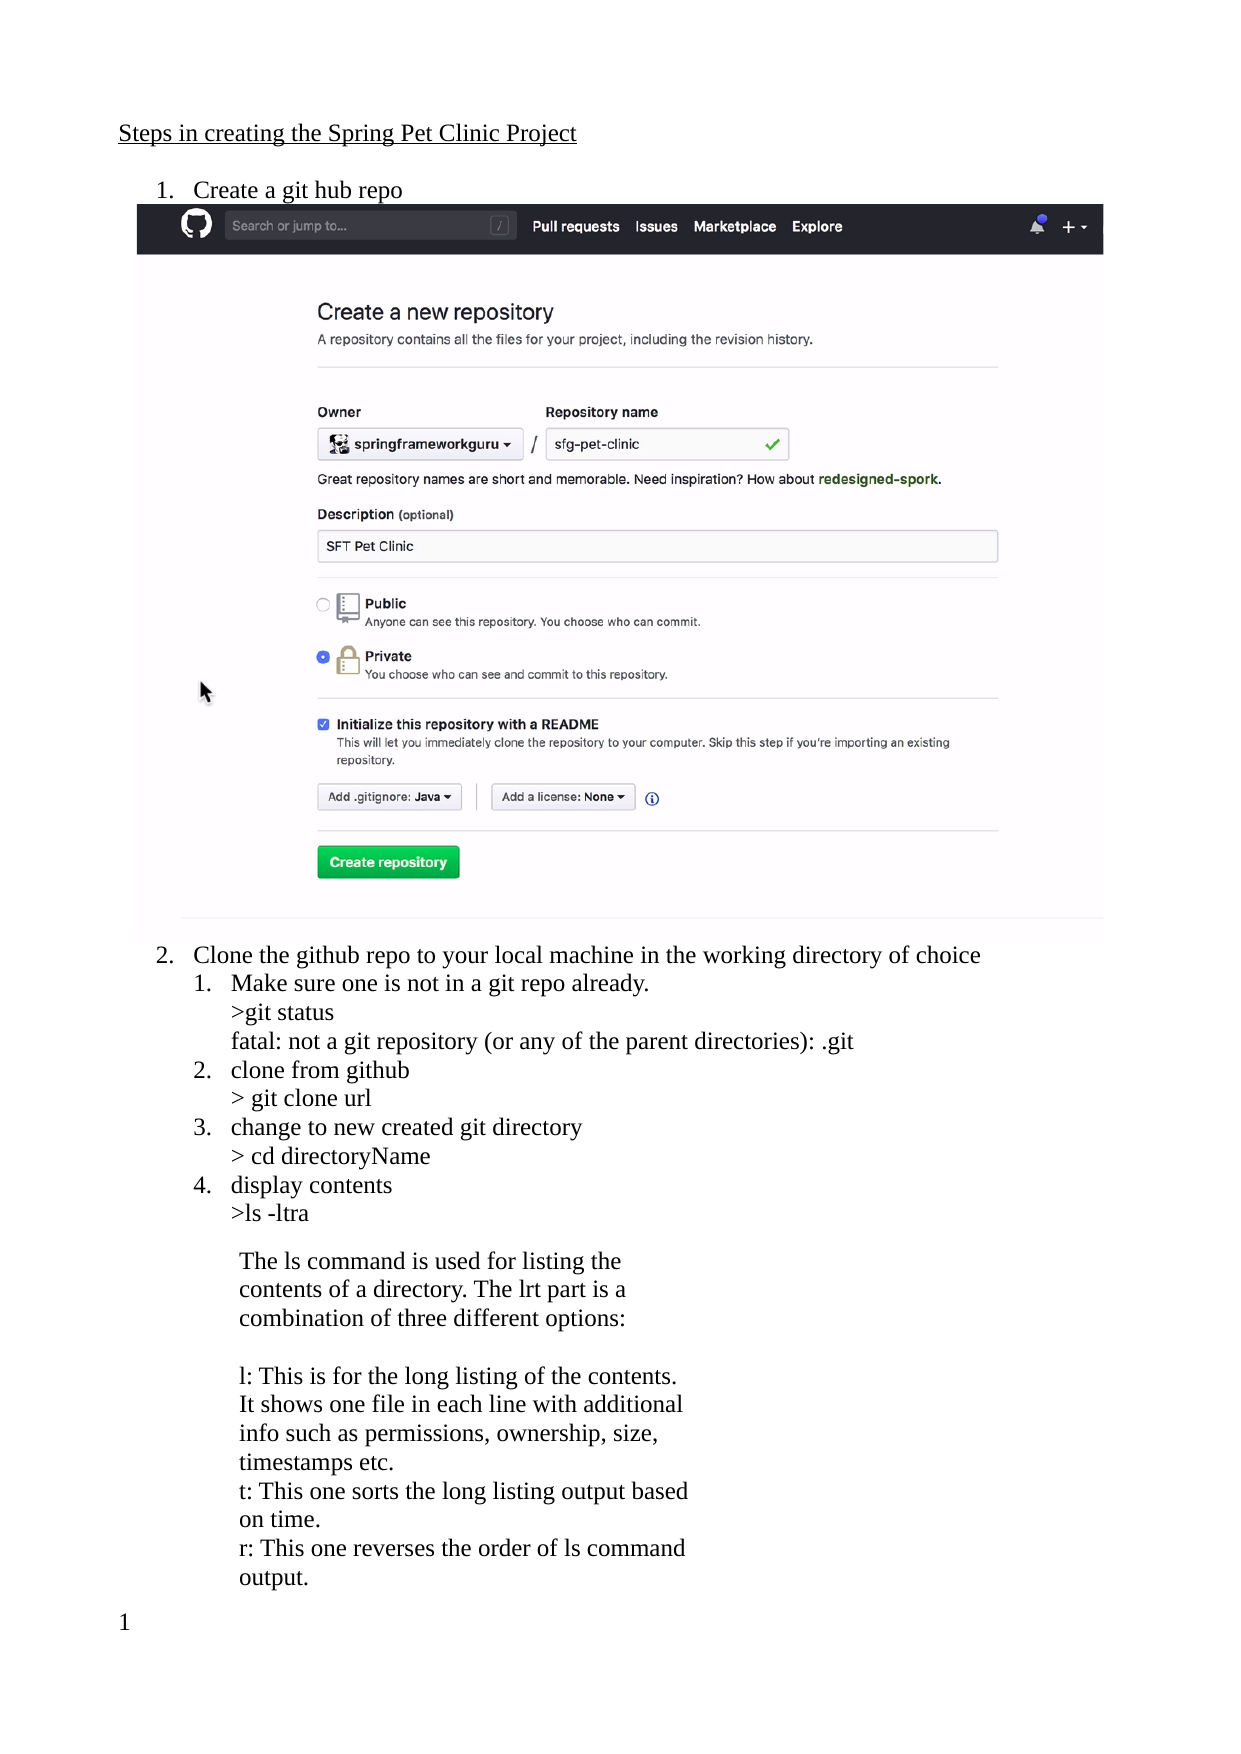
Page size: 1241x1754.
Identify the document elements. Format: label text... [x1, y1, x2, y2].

list > cd directoryName [193, 1141, 1122, 1170]
list > git clone url [193, 1083, 1122, 1112]
list >ls -ltra [193, 1198, 1122, 1227]
list >git status [193, 997, 1122, 1026]
list Make sure one is not in a git repo already. [193, 968, 1122, 997]
list change to new created git directory [193, 1112, 1122, 1141]
text Steps in creating the Spring Pet Clinic Project [118, 118, 1122, 147]
list Create a git hub repo [156, 176, 1122, 204]
picture [136, 204, 1104, 940]
list Clone the github repo to your local machine in the working directory of choice [156, 204, 1122, 968]
list clone from github [193, 1055, 1122, 1083]
list fatal: not a git repository (or any of the parent directories): .git [193, 1026, 1122, 1055]
list display contents [193, 1170, 1122, 1198]
